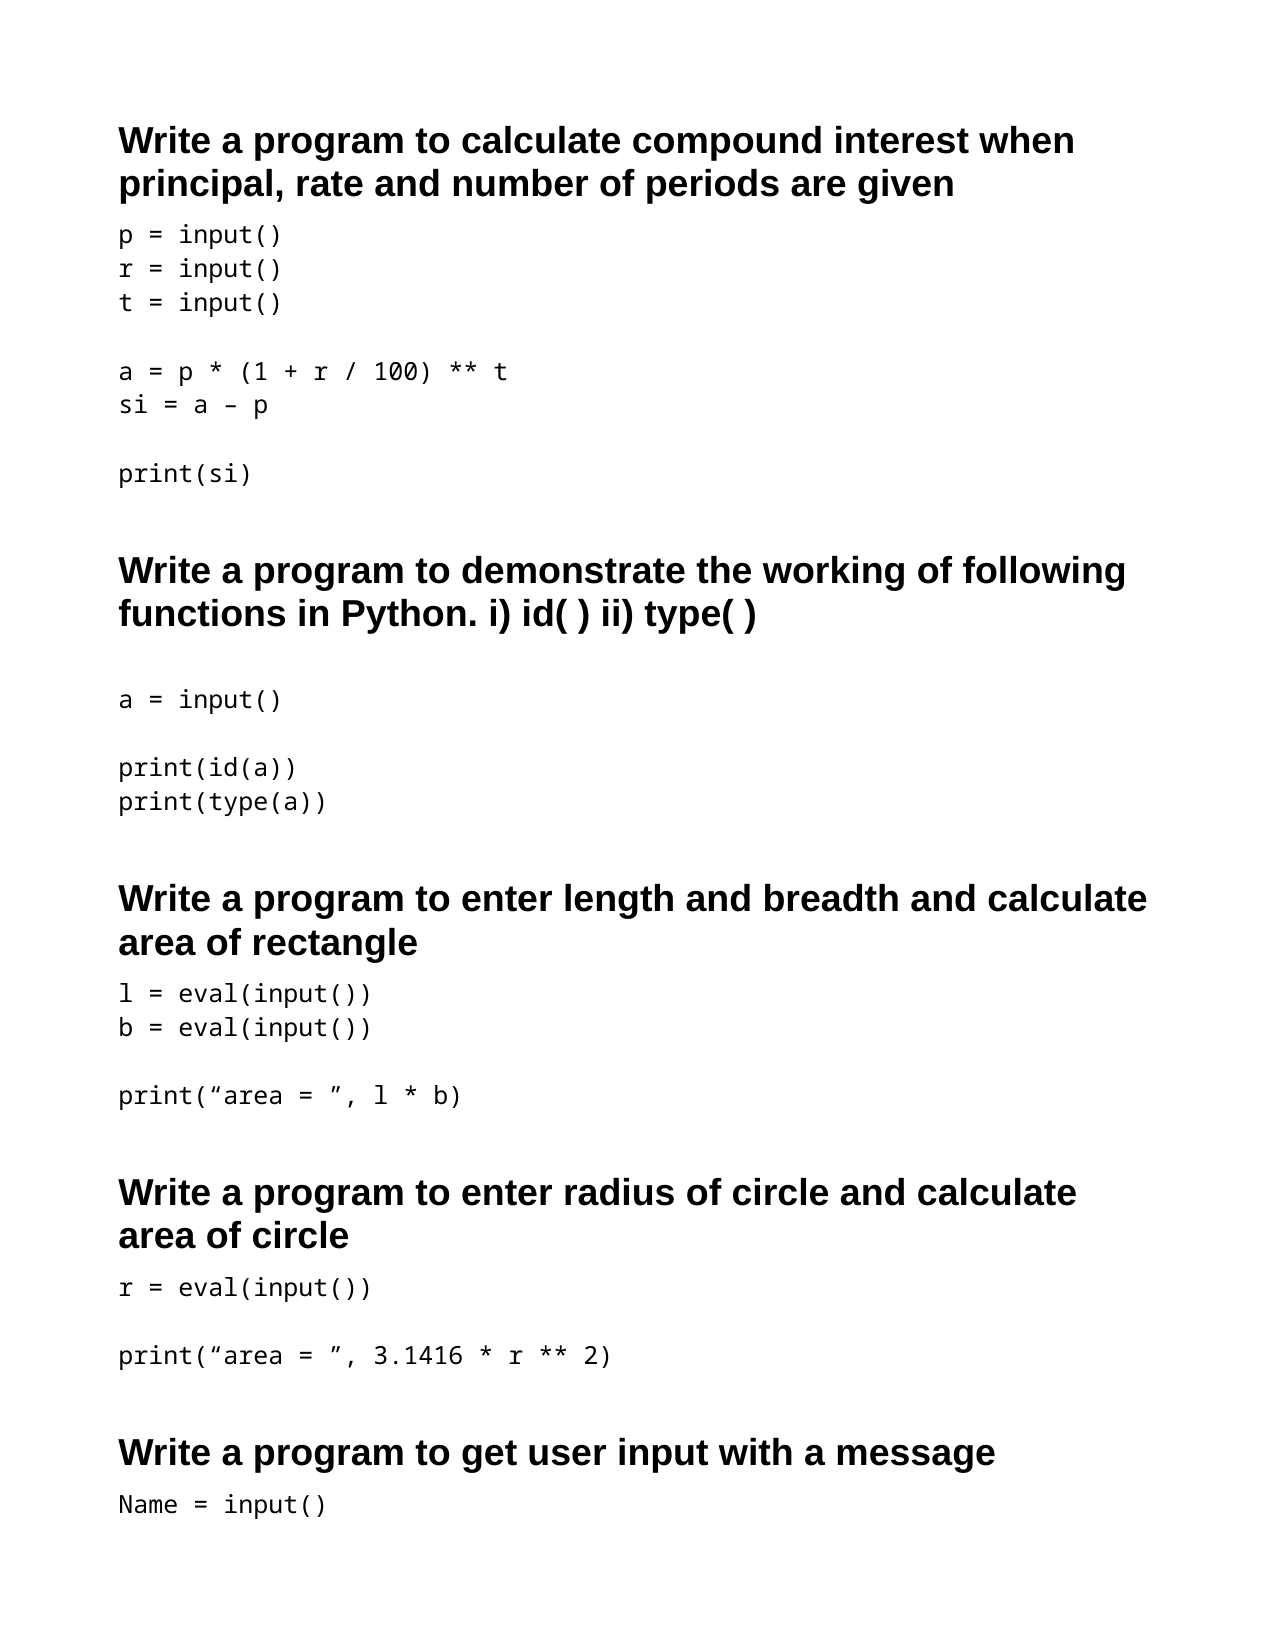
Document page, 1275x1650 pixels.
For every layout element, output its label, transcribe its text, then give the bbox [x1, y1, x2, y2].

text l = eval(input()) [118, 975, 1157, 1009]
text a = input() [118, 681, 1157, 715]
text Name = input() [118, 1486, 1157, 1520]
text print(“area = ”, 3.1416 * r ** 2) [118, 1337, 1157, 1372]
text r = input() [118, 251, 1157, 285]
subtitle Write a program to enter radius of circle and calculate area of circle [118, 1171, 1157, 1257]
text t = input() [118, 285, 1157, 319]
text si = a – p [118, 387, 1157, 421]
subtitle Write a program to demonstrate the working of following functions in Python. i) id( ) ii) type( ) [118, 548, 1157, 635]
subtitle Write a program to get user input with a message [118, 1431, 1157, 1474]
text b = eval(input()) [118, 1009, 1157, 1043]
subtitle Write a program to enter length and breadth and calculate area of rectangle [118, 877, 1157, 963]
text r = eval(input()) [118, 1269, 1157, 1303]
text print(type(a)) [118, 783, 1157, 817]
text print(id(a)) [118, 749, 1157, 783]
text p = input() [118, 217, 1157, 251]
text print(si) [118, 455, 1157, 489]
subtitle Write a program to calculate compound interest when principal, rate and number of periods are given [118, 118, 1157, 204]
text print(“area = ”, l * b) [118, 1077, 1157, 1112]
text a = p * (1 + r / 100) ** t [118, 353, 1157, 387]
